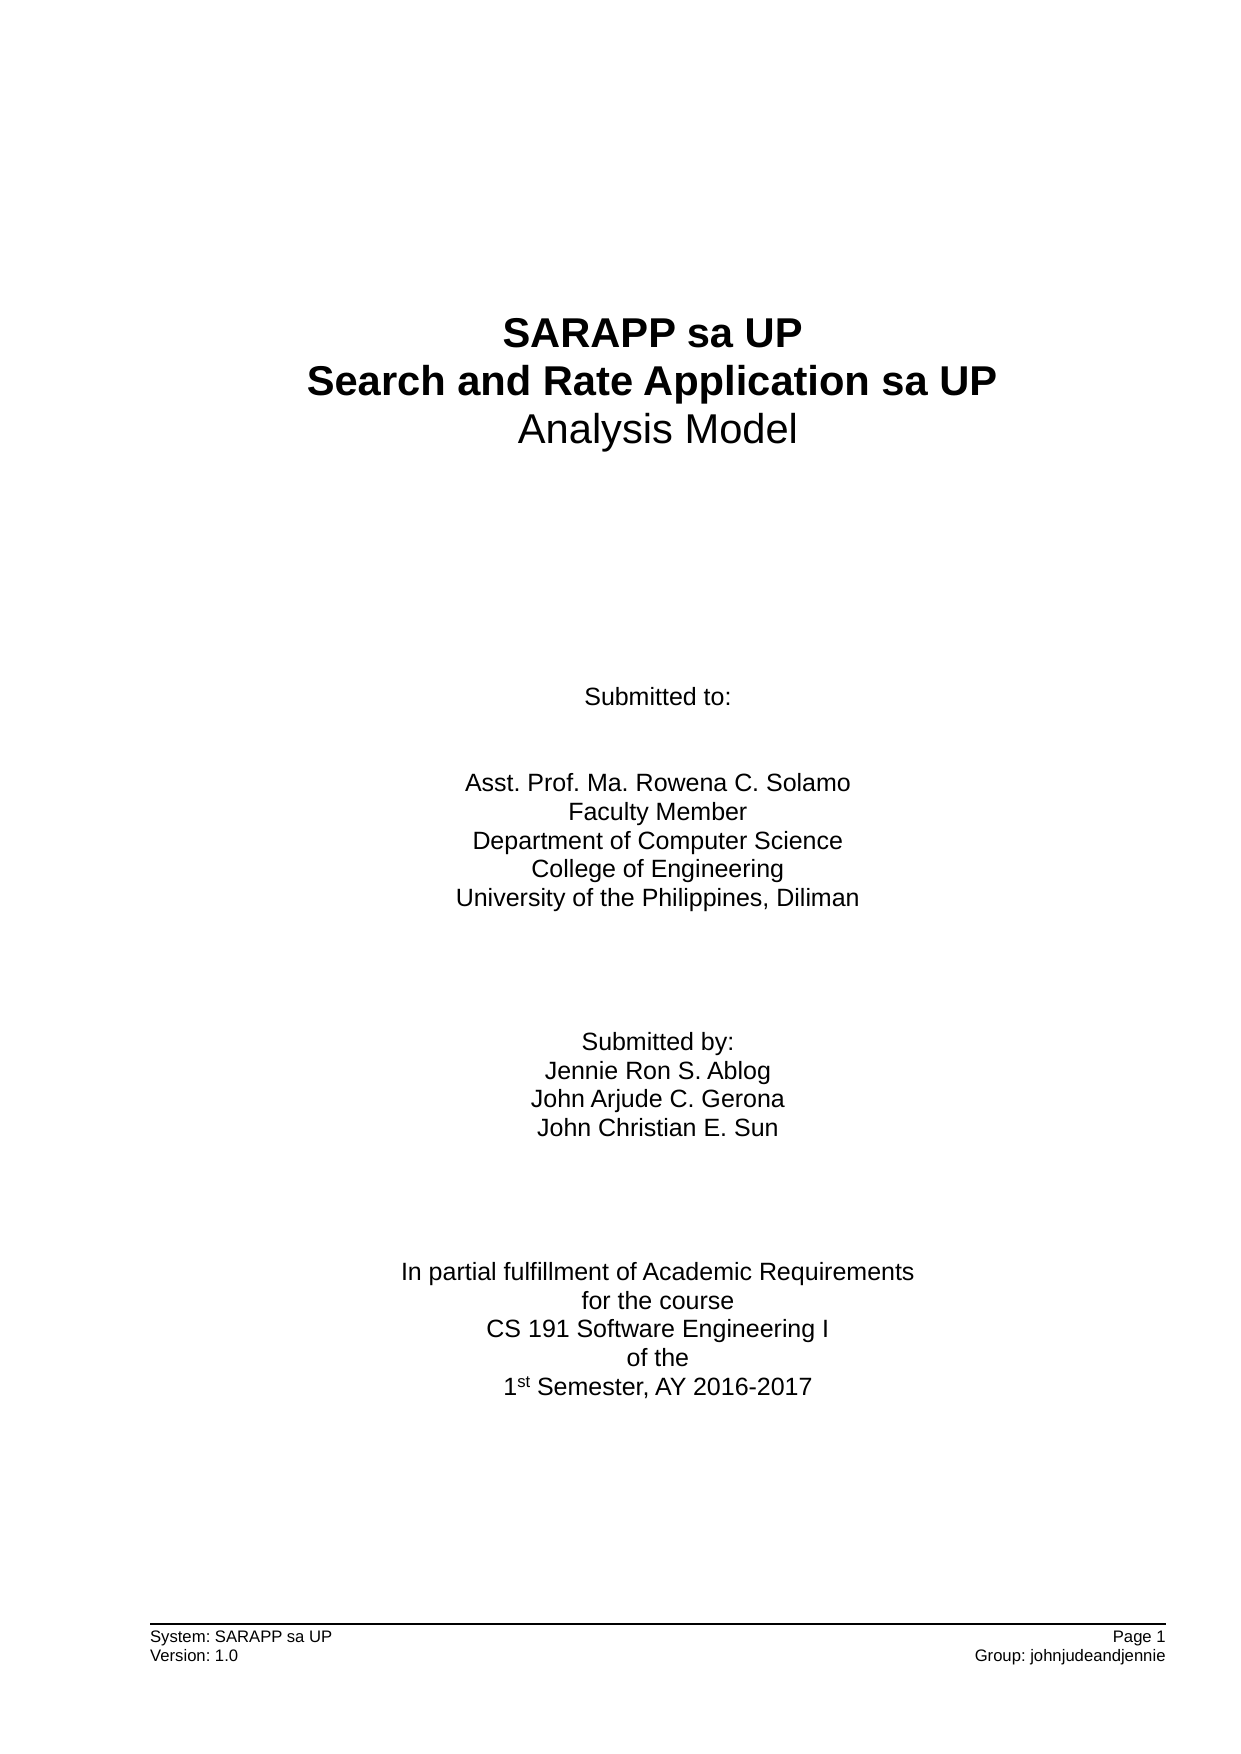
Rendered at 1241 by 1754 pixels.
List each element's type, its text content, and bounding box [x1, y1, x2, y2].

text College of Engineering [150, 854, 1166, 883]
text Submitted to: [150, 682, 1166, 711]
text University of the Philippines, Diliman [150, 883, 1166, 912]
text of the [150, 1343, 1166, 1372]
text CS 191 Software Engineering I [150, 1314, 1166, 1343]
text Department of Computer Science [150, 826, 1166, 854]
text Asst. Prof. Ma. Rowena C. Solamo [150, 768, 1166, 797]
text Search and Rate Application sa UP [150, 356, 1166, 404]
text Submitted by: [150, 1027, 1166, 1056]
text SARAPP sa UP [150, 308, 1166, 356]
text Analysis Model [150, 404, 1166, 452]
text John Christian E. Sun [150, 1113, 1166, 1142]
text Faculty Member [150, 797, 1166, 826]
text Jennie Ron S. Ablog [150, 1056, 1166, 1084]
subtitle 1st Semester, AY 2016-2017 [150, 1372, 1166, 1401]
text In partial fulfillment of Academic Requirements [150, 1257, 1166, 1286]
text for the course [150, 1286, 1166, 1314]
text John Arjude C. Gerona [150, 1084, 1166, 1113]
